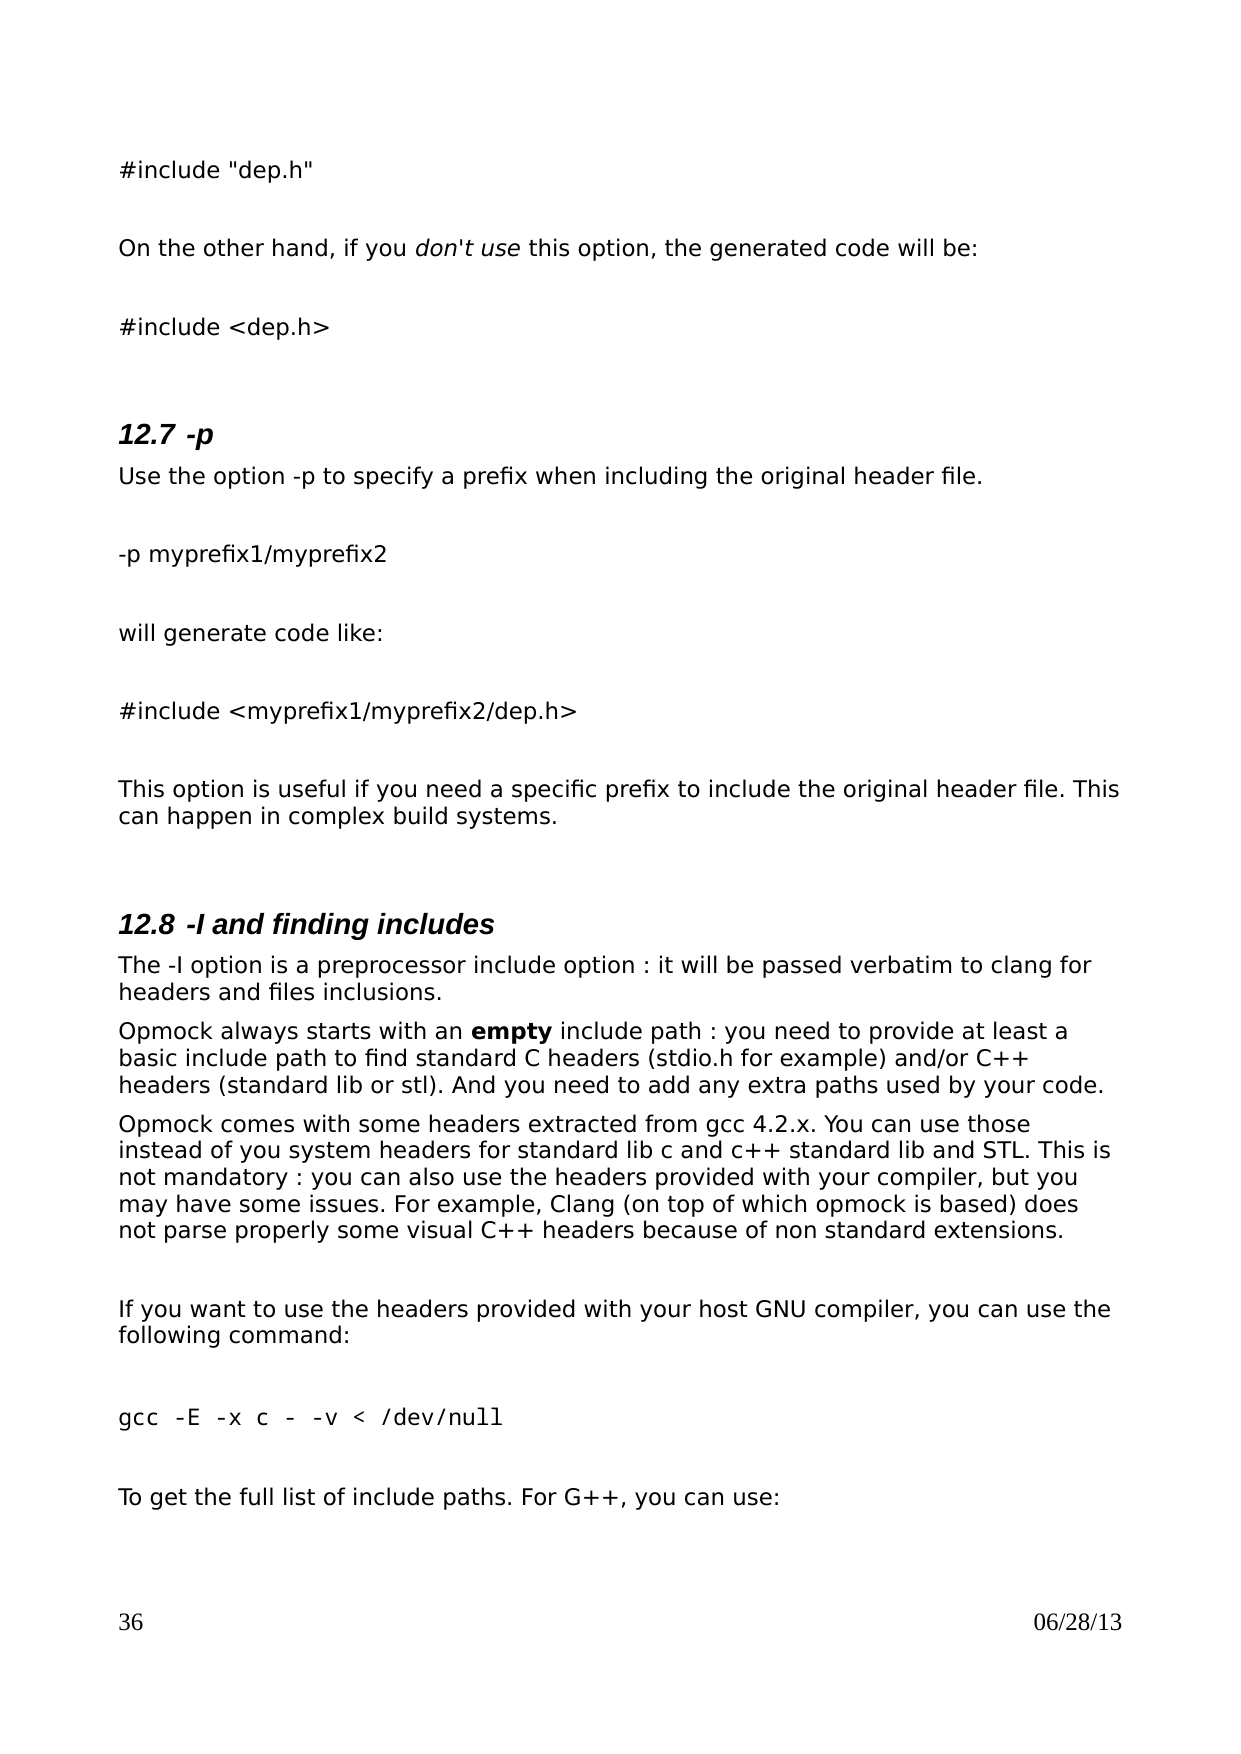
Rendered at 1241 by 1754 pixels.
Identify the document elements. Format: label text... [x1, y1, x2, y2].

subtitle -I and finding includes [118, 907, 1122, 940]
text -p myprefix1/myprefix2 [118, 542, 1122, 568]
text If you want to use the headers provided with your host GNU compiler, you can use the following command: [118, 1296, 1122, 1349]
text Opmock always starts with an empty include path : you need to provide at least a basic include path to find standard C headers (stdio.h for example) and/or C++ headers (standard lib or stl). And you need to add any extra paths used by your code. [118, 1018, 1122, 1098]
text #include "dep.h" [118, 157, 1122, 184]
text Opmock comes with some headers extracted from gcc 4.2.x. You can use those instead of you system headers for standard lib c and c++ standard lib and STL. This is not mandatory : you can also use the headers provided with your compiler, but you may have some issues. For example, Clang (on top of which opmock is based) does not parse properly some visual C++ headers because of non standard extensions. [118, 1111, 1122, 1244]
text This option is useful if you need a specific prefix to include the original header file. This can happen in complex build systems. [118, 777, 1122, 830]
text #include <myprefix1/myprefix2/dep.h> [118, 698, 1122, 725]
text will generate code like: [118, 620, 1122, 647]
text gcc -E -x c - -v < /dev/null [118, 1401, 1122, 1432]
text On the other hand, if you don't use this option, the generated code will be: [118, 236, 1122, 262]
text Use the option -p to specify a prefix when including the original header file. [118, 463, 1122, 490]
subtitle -p [118, 417, 1122, 451]
text The -I option is a preprocessor include option : it will be passed verbatim to clang for headers and files inclusions. [118, 953, 1122, 1006]
text #include <dep.h> [118, 314, 1122, 341]
text To get the full list of include paths. For G++, you can use: [118, 1484, 1122, 1511]
